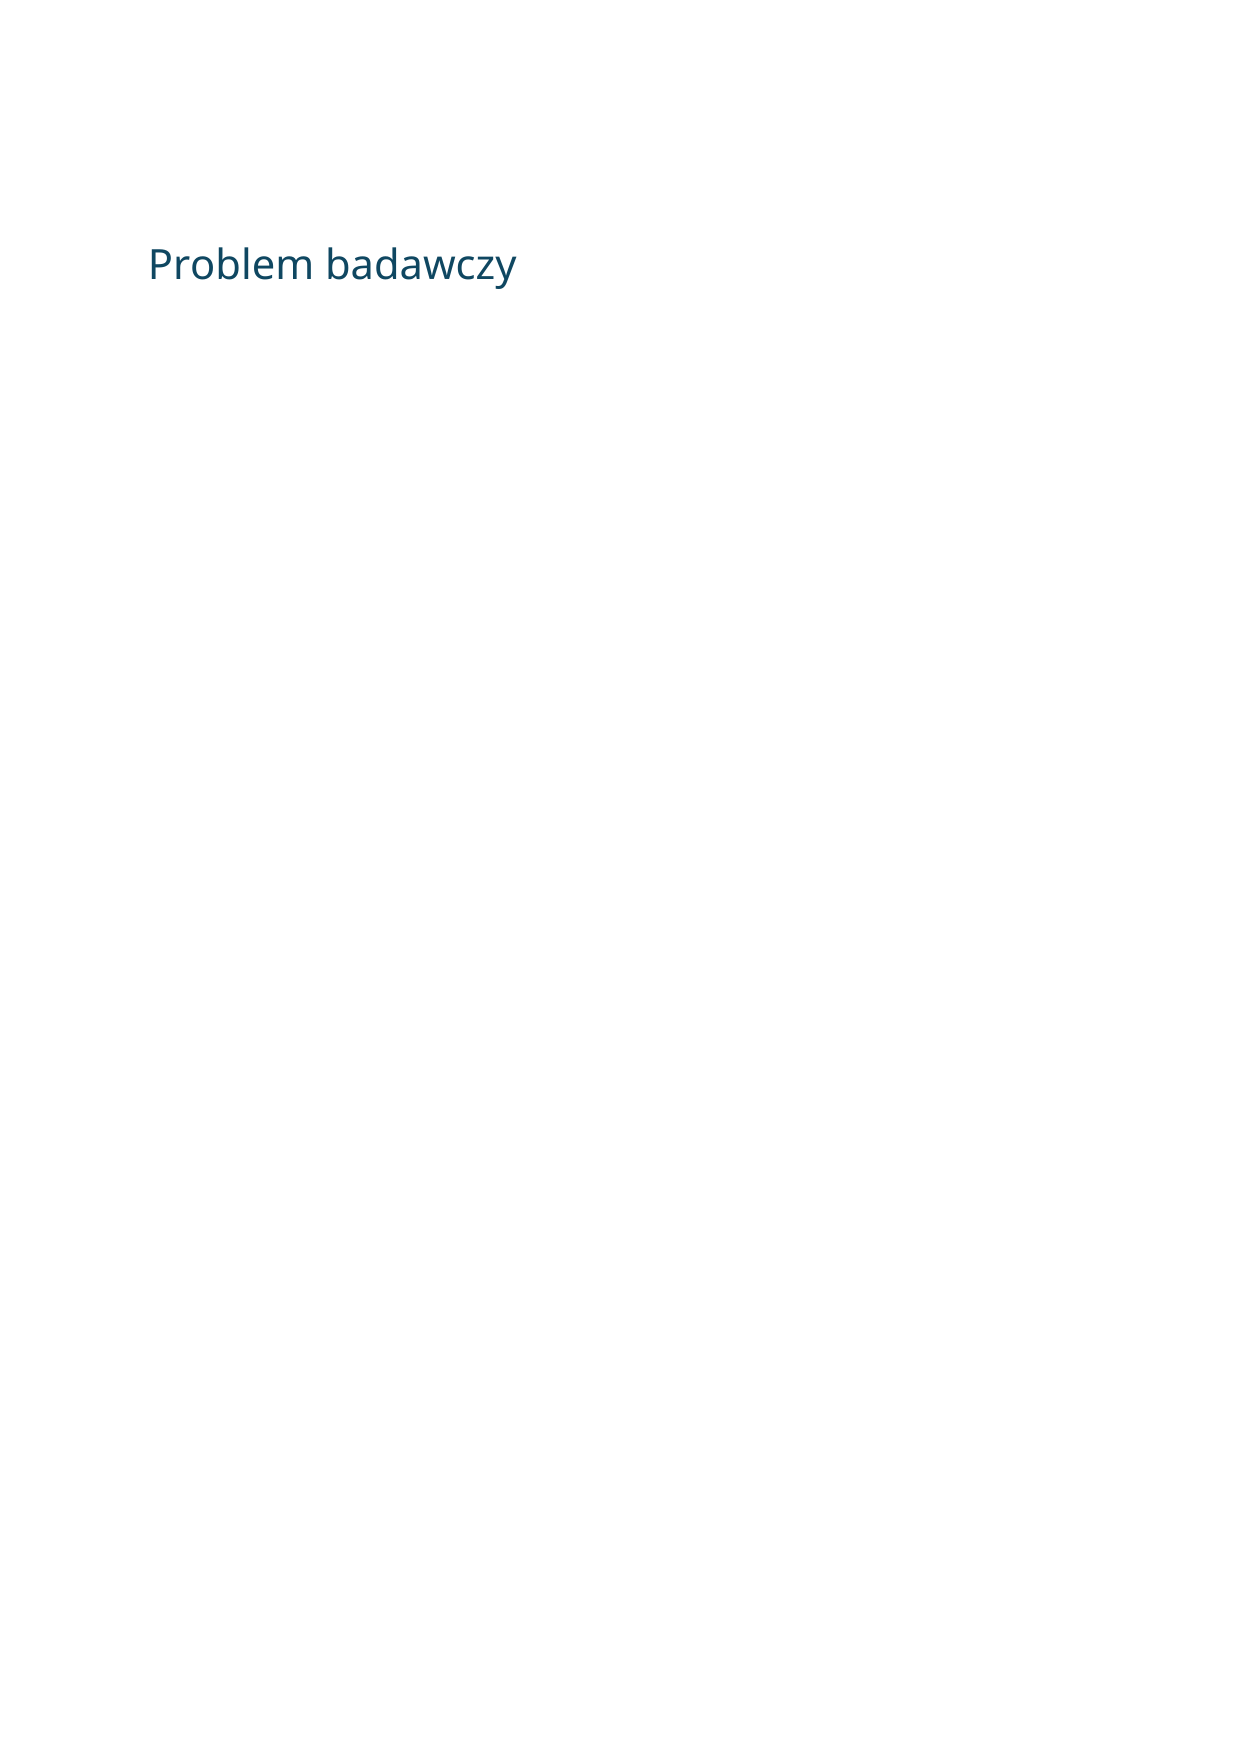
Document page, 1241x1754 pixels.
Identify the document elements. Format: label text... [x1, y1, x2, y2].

subtitle Problem badawczy [148, 235, 1093, 292]
